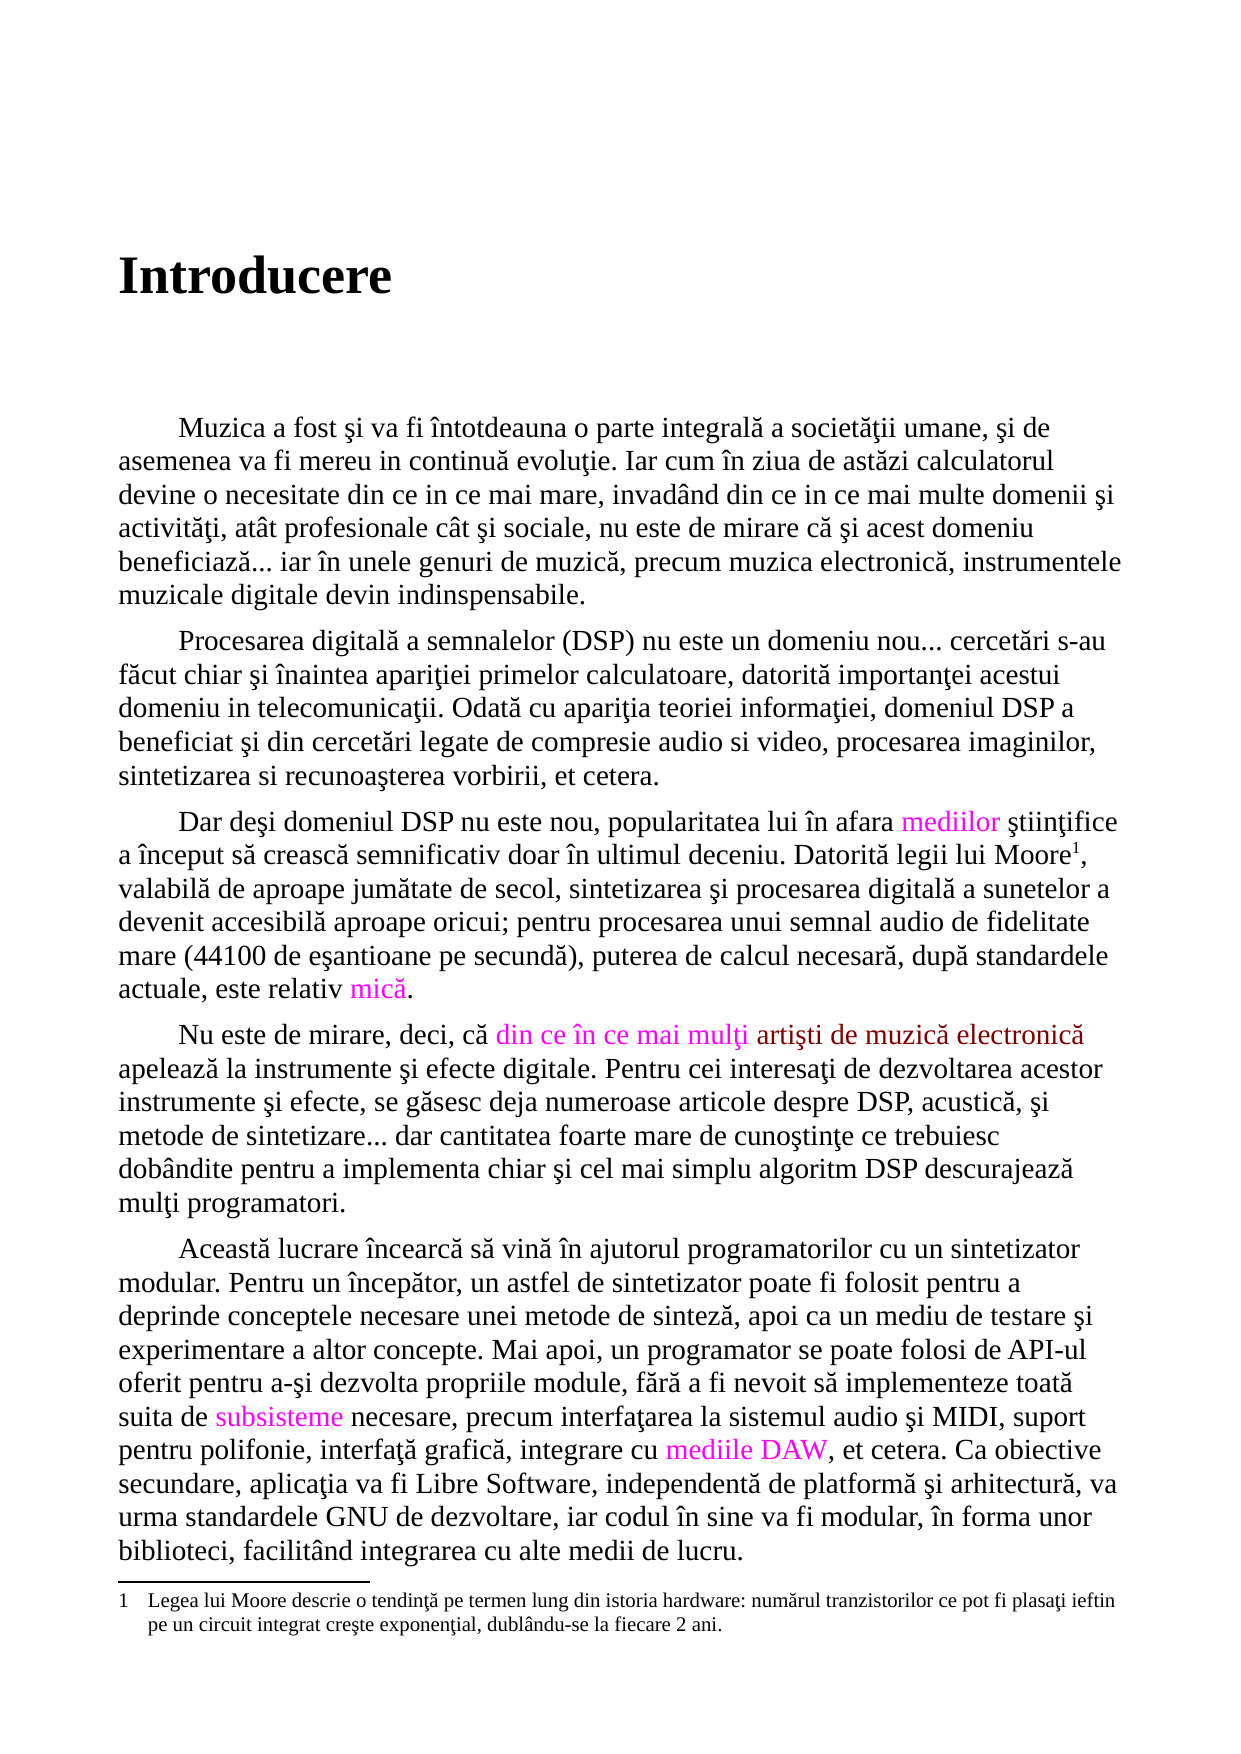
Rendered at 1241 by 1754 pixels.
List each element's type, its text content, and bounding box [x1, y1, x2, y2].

text Legea lui Moore descrie o tendinţă pe termen lung din istoria hardware: numărul tranzistorilor ce pot fi plasaţi ieftin pe un circuit integrat creşte exponenţial, dublându-se la fiecare 2 ani. [118, 1588, 1122, 1636]
text Nu este de mirare, deci, că din ce în ce mai mulţi artişti de muzică electronică apelează la instrumente şi efecte digitale. Pentru cei interesaţi de dezvoltarea acestor instrumente şi efecte, se găsesc deja numeroase articole despre DSP, acustică, şi metode de sintetizare... dar cantitatea foarte mare de cunoştinţe ce trebuiesc dobândite pentru a implementa chiar şi cel mai simplu algoritm DSP descurajează mulţi programatori. [118, 1017, 1122, 1219]
text Această lucrare încearcă să vină în ajutorul programatorilor cu un sintetizator modular. Pentru un începător, un astfel de sintetizator poate fi folosit pentru a deprinde conceptele necesare unei metode de sinteză, apoi ca un mediu de testare şi experimentare a altor concepte. Mai apoi, un programator se poate folosi de API-ul oferit pentru a-şi dezvolta propriile module, fără a fi nevoit să implementeze toată suita de subsisteme necesare, precum interfaţarea la sistemul audio şi MIDI, suport pentru polifonie, interfaţă grafică, integrare cu mediile DAW, et cetera. Ca obiective secundare, aplicaţia va fi Libre Software, independentă de platformă şi arhitectură, va urma standardele GNU de dezvoltare, iar codul în sine va fi modular, în forma unor biblioteci, facilitând integrarea cu alte medii de lucru. [118, 1231, 1122, 1567]
text Procesarea digitală a semnalelor (DSP) nu este un domeniu nou... cercetări s-au făcut chiar şi înaintea apariţiei primelor calculatoare, datorită importanţei acestui domeniu in telecomunicaţii. Odată cu apariţia teoriei informaţiei, domeniul DSP a beneficiat şi din cercetări legate de compresie audio si video, procesarea imaginilor, sintetizarea si recunoaşterea vorbirii, et cetera. [118, 623, 1122, 791]
text Muzica a fost şi va fi întotdeauna o parte integrală a societăţii umane, şi de asemenea va fi mereu in continuă evoluţie. Iar cum în ziua de astăzi calculatorul devine o necesitate din ce in ce mai mare, invadând din ce in ce mai multe domenii şi activităţi, atât profesionale cât şi sociale, nu este de mirare că şi acest domeniu beneficiază... iar în unele genuri de muzică, precum muzica electronică, instrumentele muzicale digitale devin indinspensabile. [118, 410, 1122, 611]
subtitle Introducere [118, 243, 1122, 305]
text Dar deşi domeniul DSP nu este nou, popularitatea lui în afara mediilor ştiinţifice a început să crească semnificativ doar în ultimul deceniu. Datorită legii lui Moore, valabilă de aproape jumătate de secol, sintetizarea şi procesarea digitală a sunetelor a devenit accesibilă aproape oricui; pentru procesarea unui semnal audio de fidelitate mare (44100 de eşantioane pe secundă), puterea de calcul necesară, după standardele actuale, este relativ mică. [118, 804, 1122, 1005]
